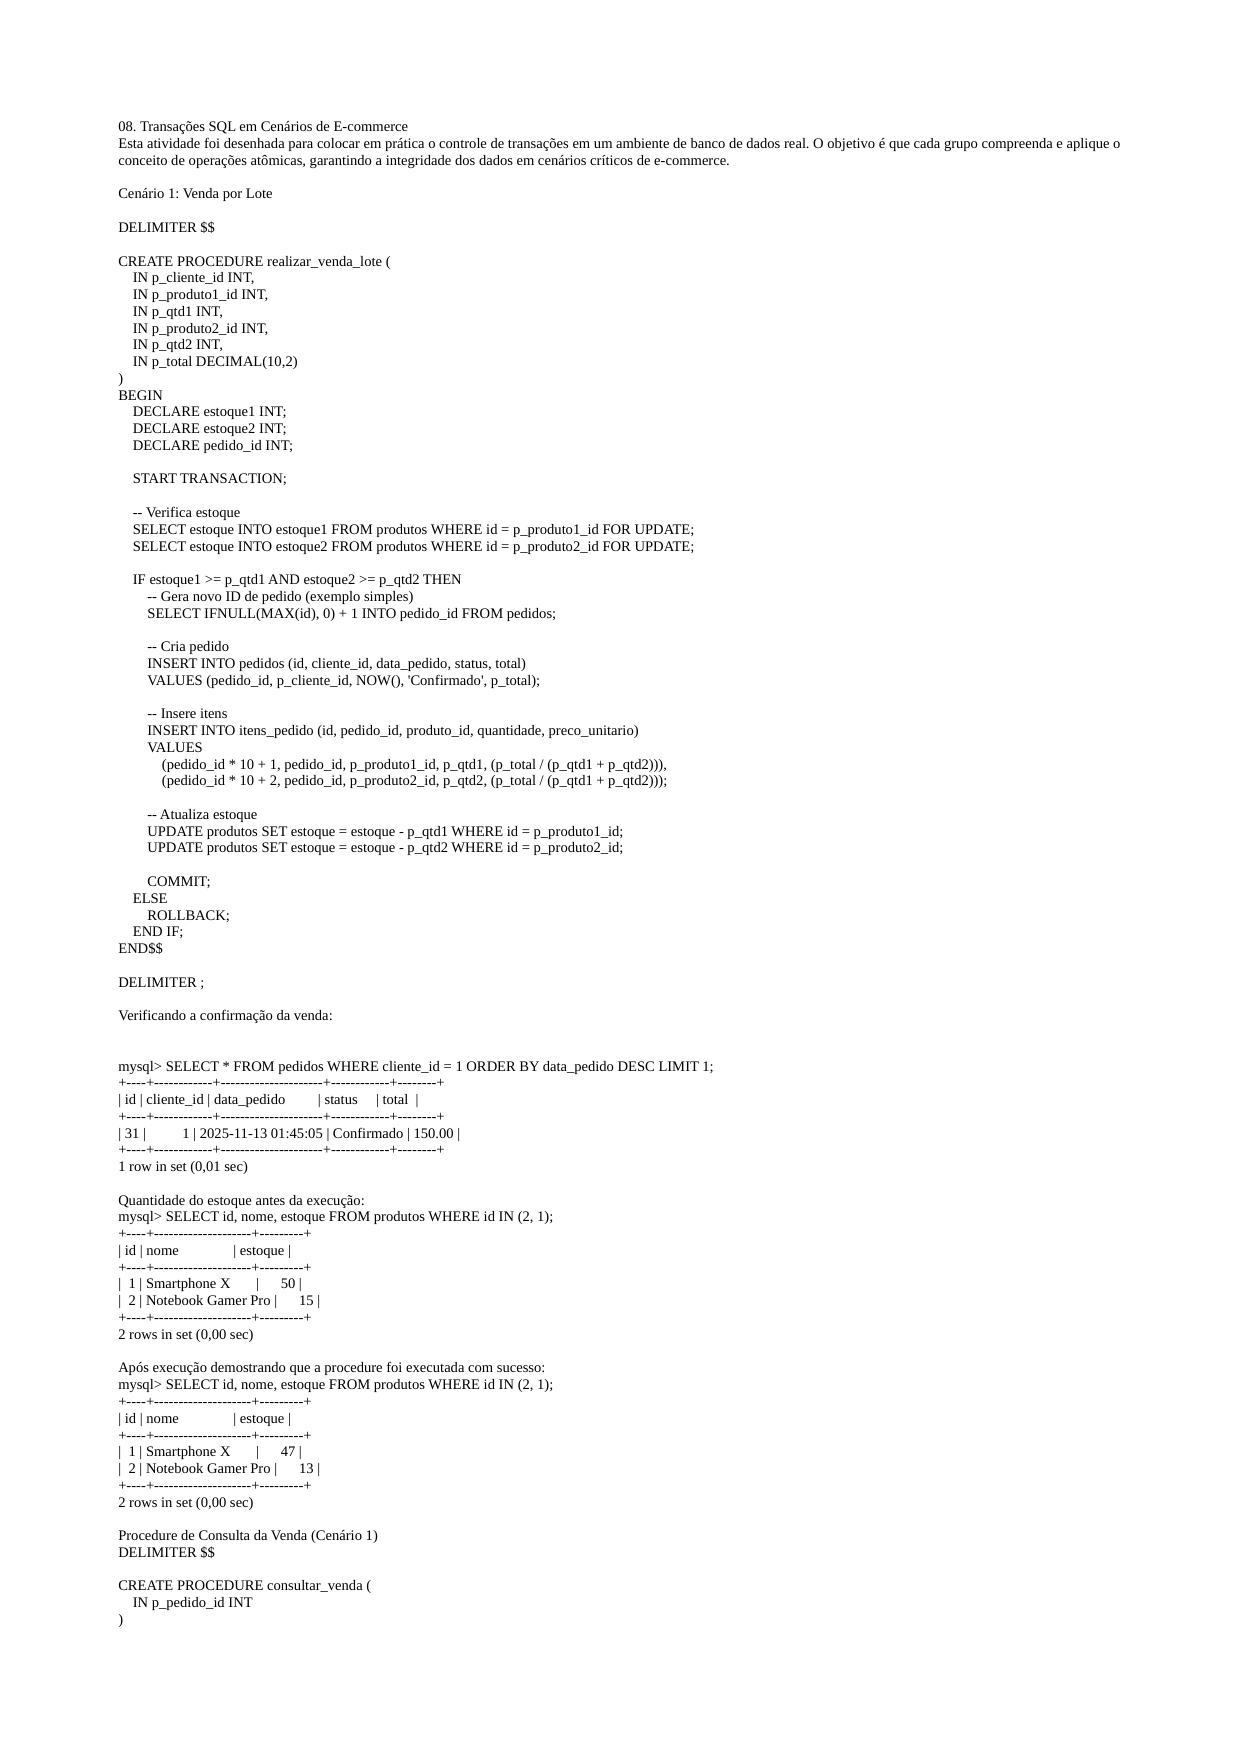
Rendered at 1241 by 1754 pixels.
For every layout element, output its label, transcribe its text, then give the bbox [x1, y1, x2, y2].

text -- Cria pedido [118, 638, 1122, 655]
text IN p_qtd1 INT, [118, 303, 1122, 319]
text Procedure de Consulta da Venda (Cenário 1) [118, 1527, 1122, 1544]
text +----+--------------------+---------+ [118, 1426, 1122, 1443]
text Esta atividade foi desenhada para colocar em prática o controle de transações em um ambiente de banco de dados real. O objetivo é que cada grupo compreenda e aplique o conceito de operações atômicas, garantindo a integridade dos dados em cenários críticos de e-commerce. [118, 135, 1122, 168]
text IN p_cliente_id INT, [118, 269, 1122, 286]
text (pedido_id * 10 + 1, pedido_id, p_produto1_id, p_qtd1, (p_total / (p_qtd1 + p_qtd2))), [118, 755, 1122, 772]
text (pedido_id * 10 + 2, pedido_id, p_produto2_id, p_qtd2, (p_total / (p_qtd1 + p_qtd2))); [118, 772, 1122, 789]
text | id | cliente_id | data_pedido | status | total | [118, 1091, 1122, 1108]
text CREATE PROCEDURE realizar_venda_lote ( [118, 252, 1122, 269]
text IN p_qtd2 INT, [118, 336, 1122, 353]
text +----+--------------------+---------+ [118, 1258, 1122, 1275]
text START TRANSACTION; [118, 470, 1122, 487]
text +----+--------------------+---------+ [118, 1225, 1122, 1242]
text 1 row in set (0,01 sec) [118, 1158, 1122, 1175]
text VALUES (pedido_id, p_cliente_id, NOW(), 'Confirmado', p_total); [118, 672, 1122, 688]
text 2 rows in set (0,00 sec) [118, 1493, 1122, 1510]
text SELECT IFNULL(MAX(id), 0) + 1 INTO pedido_id FROM pedidos; [118, 604, 1122, 621]
text INSERT INTO pedidos (id, cliente_id, data_pedido, status, total) [118, 655, 1122, 672]
text COMMIT; [118, 873, 1122, 889]
text | 1 | Smartphone X | 50 | [118, 1275, 1122, 1292]
text -- Verifica estoque [118, 504, 1122, 521]
text | id | nome | estoque | [118, 1242, 1122, 1258]
text Após execução demostrando que a procedure foi executada com sucesso: [118, 1359, 1122, 1376]
text | id | nome | estoque | [118, 1409, 1122, 1426]
text +----+------------+---------------------+------------+--------+ [118, 1141, 1122, 1158]
text | 2 | Notebook Gamer Pro | 13 | [118, 1460, 1122, 1477]
text Quantidade do estoque antes da execução: [118, 1191, 1122, 1208]
text mysql> SELECT id, nome, estoque FROM produtos WHERE id IN (2, 1); [118, 1376, 1122, 1393]
text IN p_pedido_id INT [118, 1594, 1122, 1611]
text SELECT estoque INTO estoque2 FROM produtos WHERE id = p_produto2_id FOR UPDATE; [118, 537, 1122, 554]
text | 1 | Smartphone X | 47 | [118, 1443, 1122, 1460]
text UPDATE produtos SET estoque = estoque - p_qtd2 WHERE id = p_produto2_id; [118, 839, 1122, 856]
text DELIMITER $$ [118, 1544, 1122, 1560]
text DECLARE pedido_id INT; [118, 437, 1122, 453]
text DELIMITER $$ [118, 219, 1122, 236]
text -- Gera novo ID de pedido (exemplo simples) [118, 588, 1122, 604]
text DECLARE estoque1 INT; [118, 403, 1122, 420]
text +----+--------------------+---------+ [118, 1393, 1122, 1409]
text UPDATE produtos SET estoque = estoque - p_qtd1 WHERE id = p_produto1_id; [118, 822, 1122, 839]
text -- Atualiza estoque [118, 806, 1122, 822]
text +----+------------+---------------------+------------+--------+ [118, 1074, 1122, 1091]
text Cenário 1: Venda por Lote [118, 185, 1122, 202]
text IN p_produto2_id INT, [118, 319, 1122, 336]
text DELIMITER ; [118, 973, 1122, 990]
text 2 rows in set (0,00 sec) [118, 1326, 1122, 1342]
text END IF; [118, 923, 1122, 940]
text Verificando a confirmação da venda: [118, 1007, 1122, 1024]
text IN p_total DECIMAL(10,2) [118, 353, 1122, 370]
text | 31 | 1 | 2025-11-13 01:45:05 | Confirmado | 150.00 | [118, 1124, 1122, 1141]
text | 2 | Notebook Gamer Pro | 15 | [118, 1292, 1122, 1309]
text IF estoque1 >= p_qtd1 AND estoque2 >= p_qtd2 THEN [118, 571, 1122, 588]
text +----+--------------------+---------+ [118, 1309, 1122, 1326]
text mysql> SELECT id, nome, estoque FROM produtos WHERE id IN (2, 1); [118, 1208, 1122, 1225]
text SELECT estoque INTO estoque1 FROM produtos WHERE id = p_produto1_id FOR UPDATE; [118, 521, 1122, 537]
text VALUES [118, 739, 1122, 755]
text 08. Transações SQL em Cenários de E-commerce [118, 118, 1122, 135]
text ) [118, 370, 1122, 386]
text mysql> SELECT * FROM pedidos WHERE cliente_id = 1 ORDER BY data_pedido DESC LIMIT 1; [118, 1057, 1122, 1074]
text ROLLBACK; [118, 906, 1122, 923]
text -- Insere itens [118, 705, 1122, 722]
text INSERT INTO itens_pedido (id, pedido_id, produto_id, quantidade, preco_unitario) [118, 722, 1122, 739]
text END$$ [118, 940, 1122, 957]
text DECLARE estoque2 INT; [118, 420, 1122, 437]
text ELSE [118, 889, 1122, 906]
text CREATE PROCEDURE consultar_venda ( [118, 1577, 1122, 1594]
text IN p_produto1_id INT, [118, 286, 1122, 303]
text ) [118, 1611, 1122, 1627]
text +----+--------------------+---------+ [118, 1477, 1122, 1493]
text BEGIN [118, 386, 1122, 403]
text +----+------------+---------------------+------------+--------+ [118, 1108, 1122, 1124]
